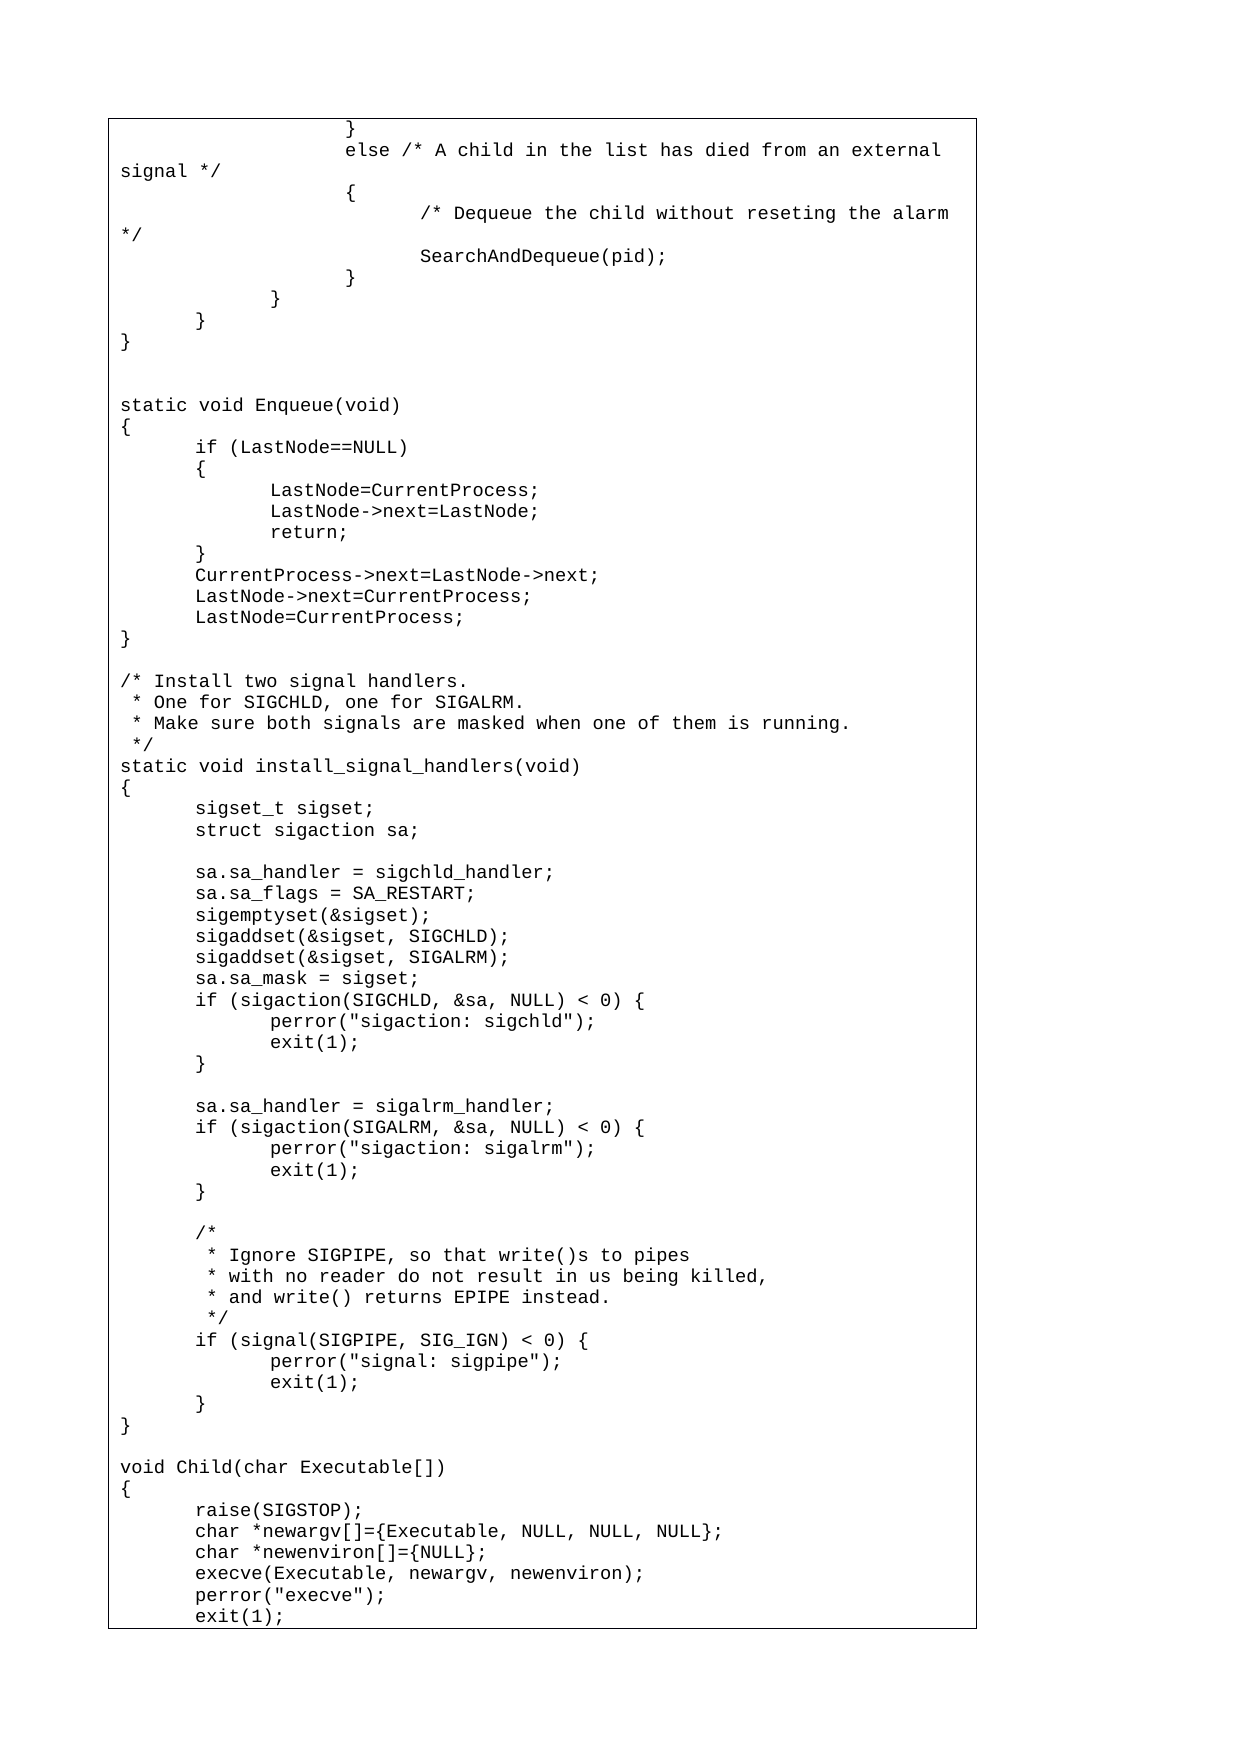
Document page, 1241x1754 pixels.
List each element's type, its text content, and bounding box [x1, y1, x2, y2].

table_header } else /* A child in the list has died from an external signal */ { /* Dequeue the child without reseting the alarm */ SearchAndDequeue(pid); } } } } static void Enqueue(void) { if (LastNode==NULL) { LastNode=CurrentProcess; LastNode->next=LastNode; return; } CurrentProcess->next=LastNode->next; LastNode->next=CurrentProcess; LastNode=CurrentProcess; } /* Install two signal handlers. * One for SIGCHLD, one for SIGALRM. * Make sure both signals are masked when one of them is running. */ static void install_signal_handlers(void) { sigset_t sigset; struct sigaction sa; sa.sa_handler = sigchld_handler; sa.sa_flags = SA_RESTART; sigemptyset(&sigset); sigaddset(&sigset, SIGCHLD); sigaddset(&sigset, SIGALRM); sa.sa_mask = sigset; if (sigaction(SIGCHLD, &sa, NULL) < 0) { perror("sigaction: sigchld"); exit(1); } sa.sa_handler = sigalrm_handler; if (sigaction(SIGALRM, &sa, NULL) < 0) { perror("sigaction: sigalrm"); exit(1); } /* * Ignore SIGPIPE, so that write()s to pipes * with no reader do not result in us being killed, * and write() returns EPIPE instead. */ if (signal(SIGPIPE, SIG_IGN) < 0) { perror("signal: sigpipe"); exit(1); } } void Child(char Executable[]) { raise(SIGSTOP); char *newargv[]={Executable, NULL, NULL, NULL}; char *newenviron[]={NULL}; execve(Executable, newargv, newenviron); perror("execve"); exit(1); [109, 119, 976, 1628]
